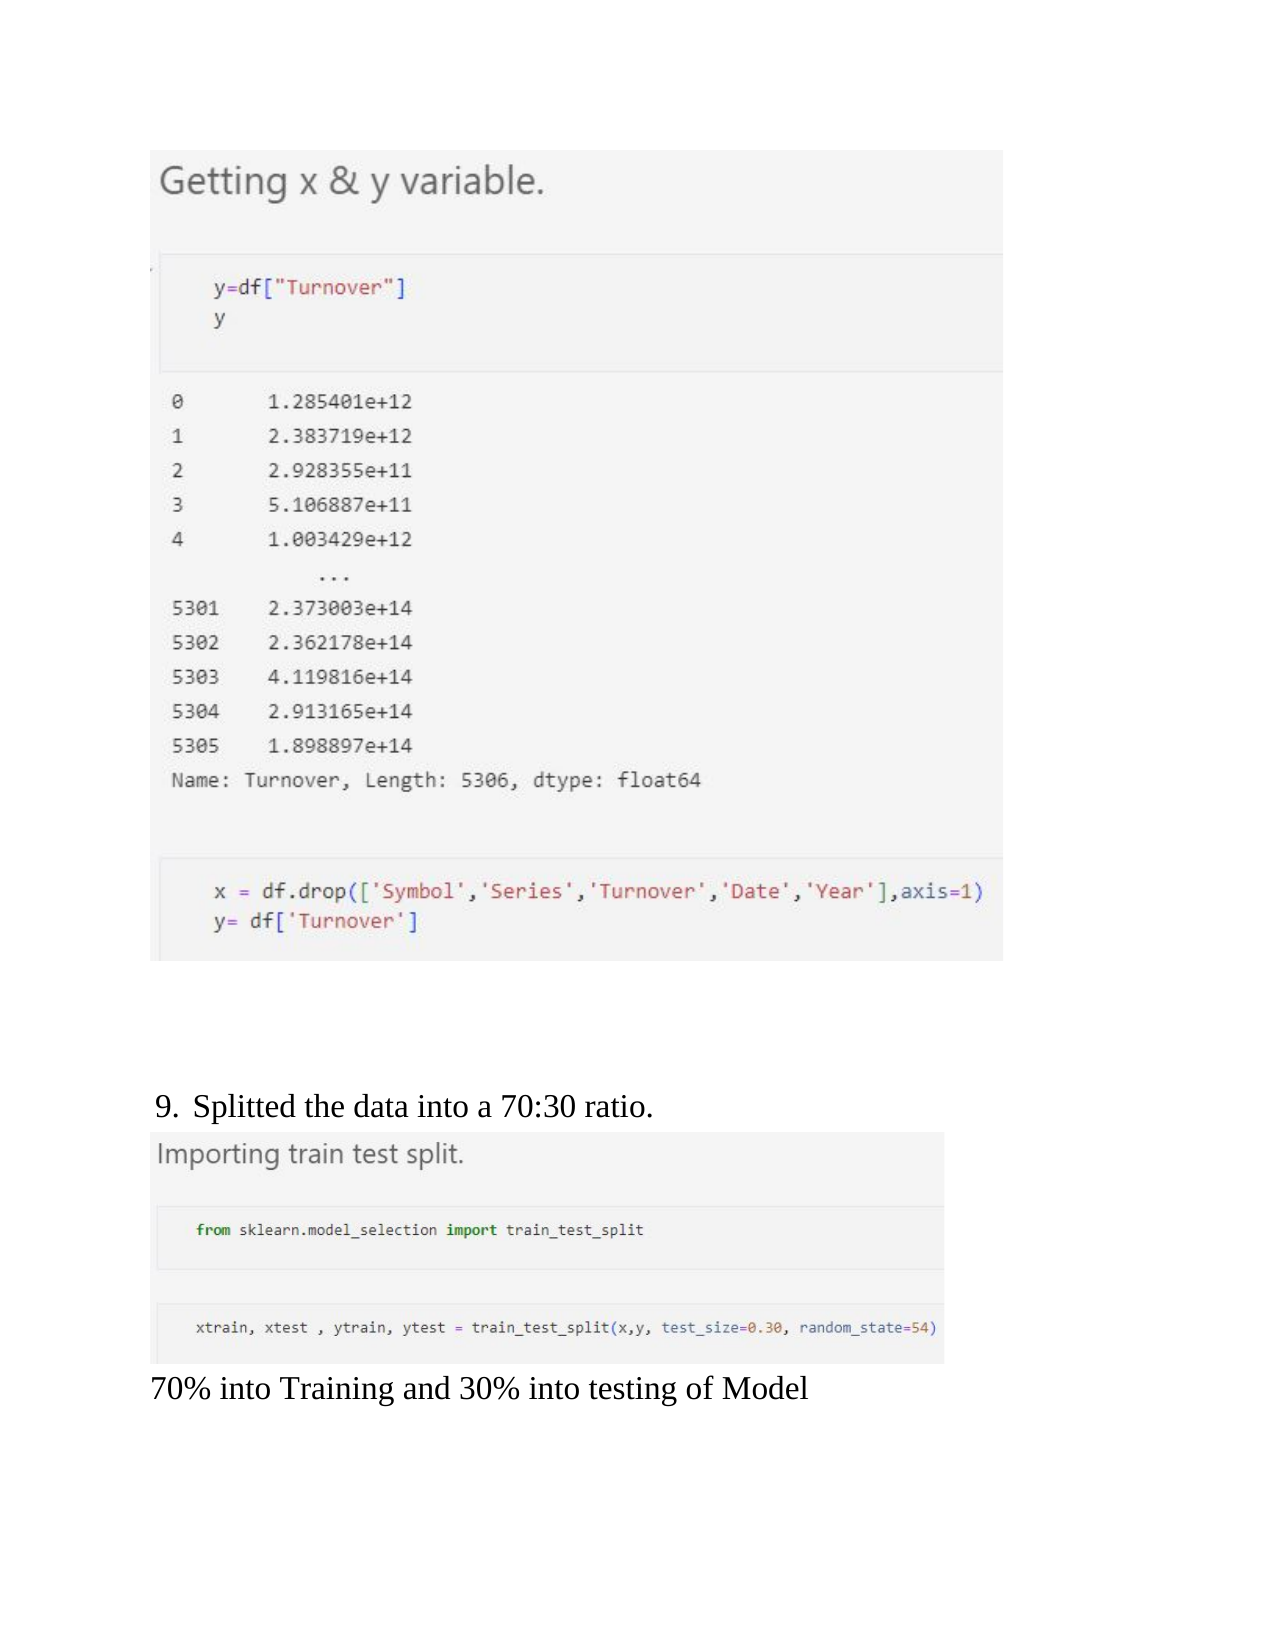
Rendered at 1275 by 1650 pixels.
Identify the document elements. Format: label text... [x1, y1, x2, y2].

picture [150, 150, 1004, 961]
picture [150, 1132, 945, 1364]
text 70% into Training and 30% into testing of Model [150, 1368, 1125, 1407]
list Splitted the data into a 70:30 ratio. [155, 1087, 1125, 1125]
